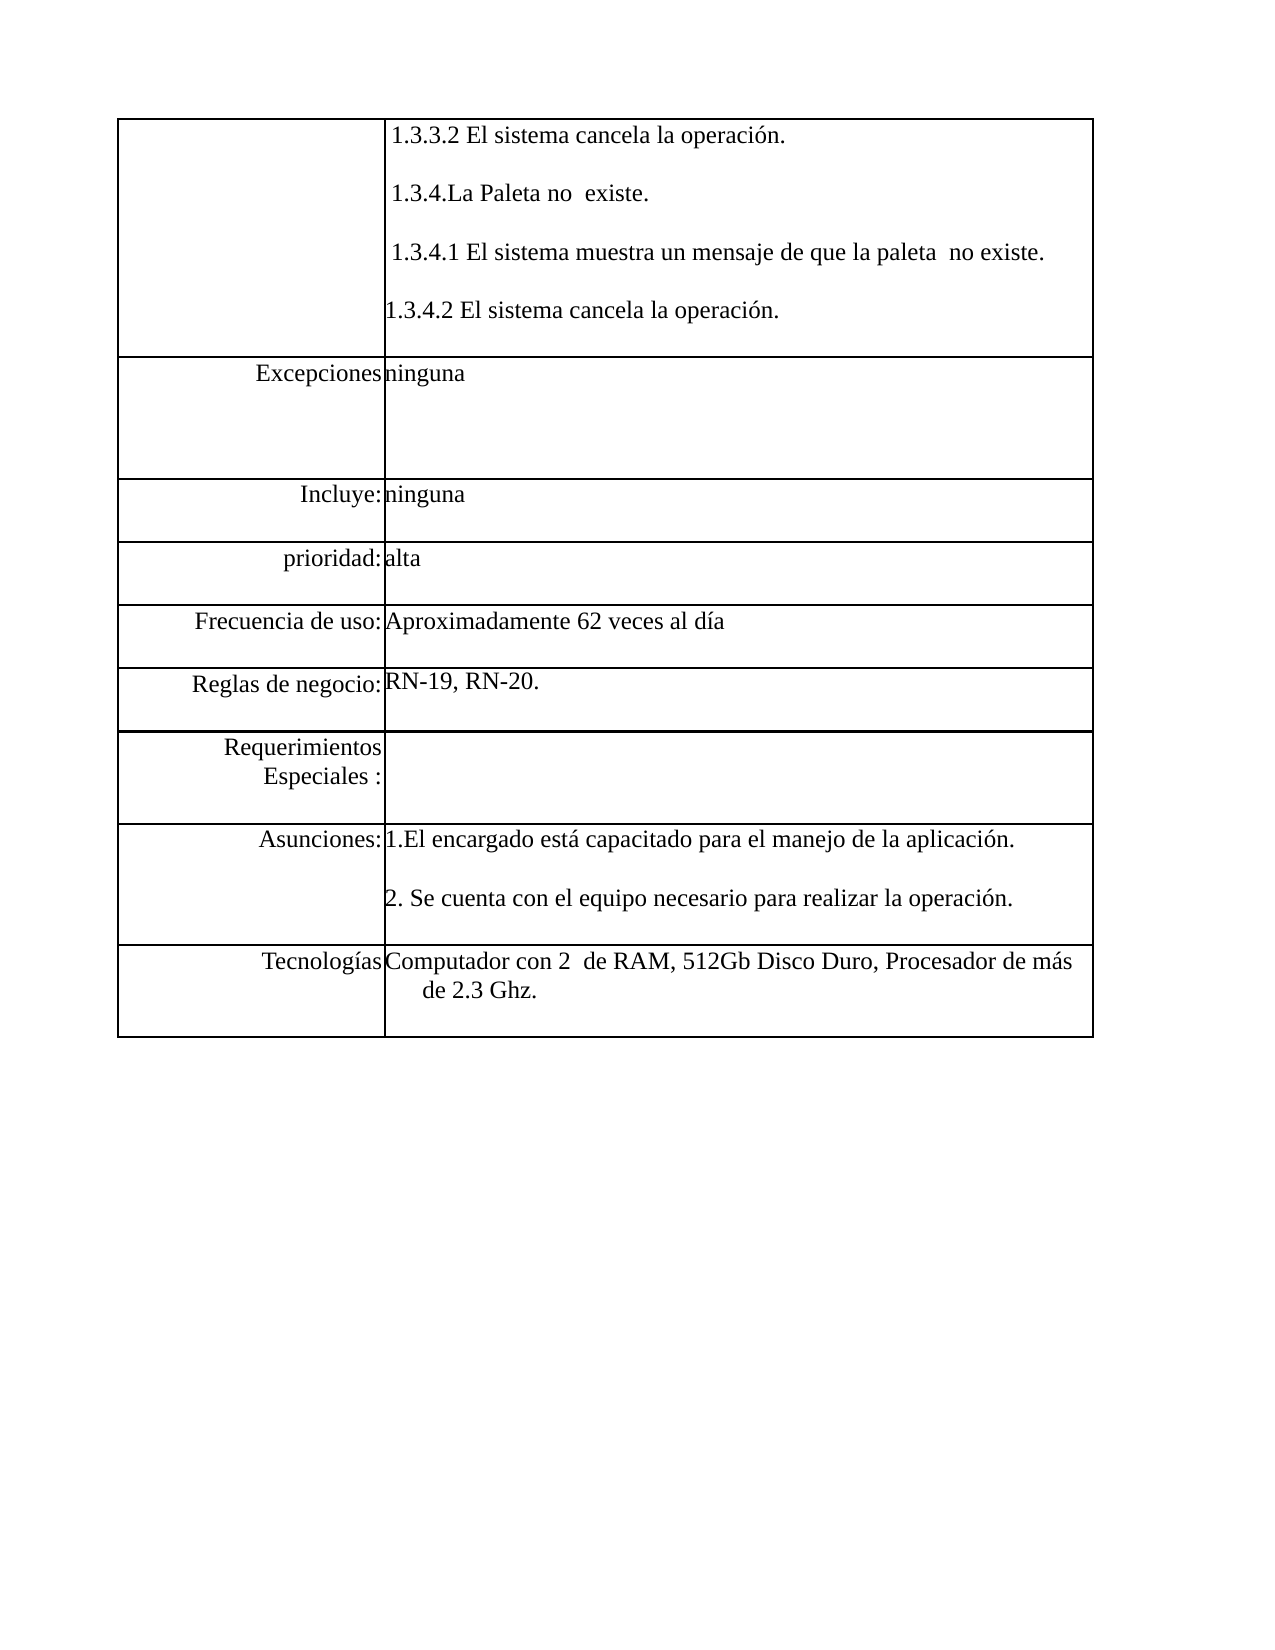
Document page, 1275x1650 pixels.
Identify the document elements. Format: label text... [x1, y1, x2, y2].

table_cell Computador con 2 de RAM, 512Gb Disco Duro, Procesador de más de 2.3 Ghz. [386, 946, 1092, 1036]
table_cell Frecuencia de uso: [119, 606, 384, 667]
table_cell RN-19, RN-20. [386, 669, 1092, 730]
table_cell Excepciones [119, 358, 384, 477]
table_cell Reglas de negocio: [119, 669, 384, 730]
table_cell Incluye: [119, 480, 384, 541]
table_cell ninguna [386, 480, 1092, 541]
table_cell Asunciones: [119, 825, 384, 944]
table_cell [119, 120, 384, 356]
table_cell ninguna [386, 358, 1092, 477]
table_cell alta [386, 543, 1092, 604]
table_cell Tecnologías [119, 946, 384, 1036]
table_cell prioridad: [119, 543, 384, 604]
table_cell 1.3.3.2 El sistema cancela la operación. 1.3.4.La Paleta no existe. 1.3.4.1 El sistema muestra un mensaje de que la paleta no existe. 1.3.4.2 El sistema cancela la operación. [386, 120, 1092, 356]
table_cell [386, 733, 1092, 822]
table_cell Requerimientos Especiales : [119, 733, 384, 822]
table_cell 1.El encargado está capacitado para el manejo de la aplicación. 2. Se cuenta con el equipo necesario para realizar la operación. [386, 825, 1092, 944]
table_cell Aproximadamente 62 veces al día [386, 606, 1092, 667]
